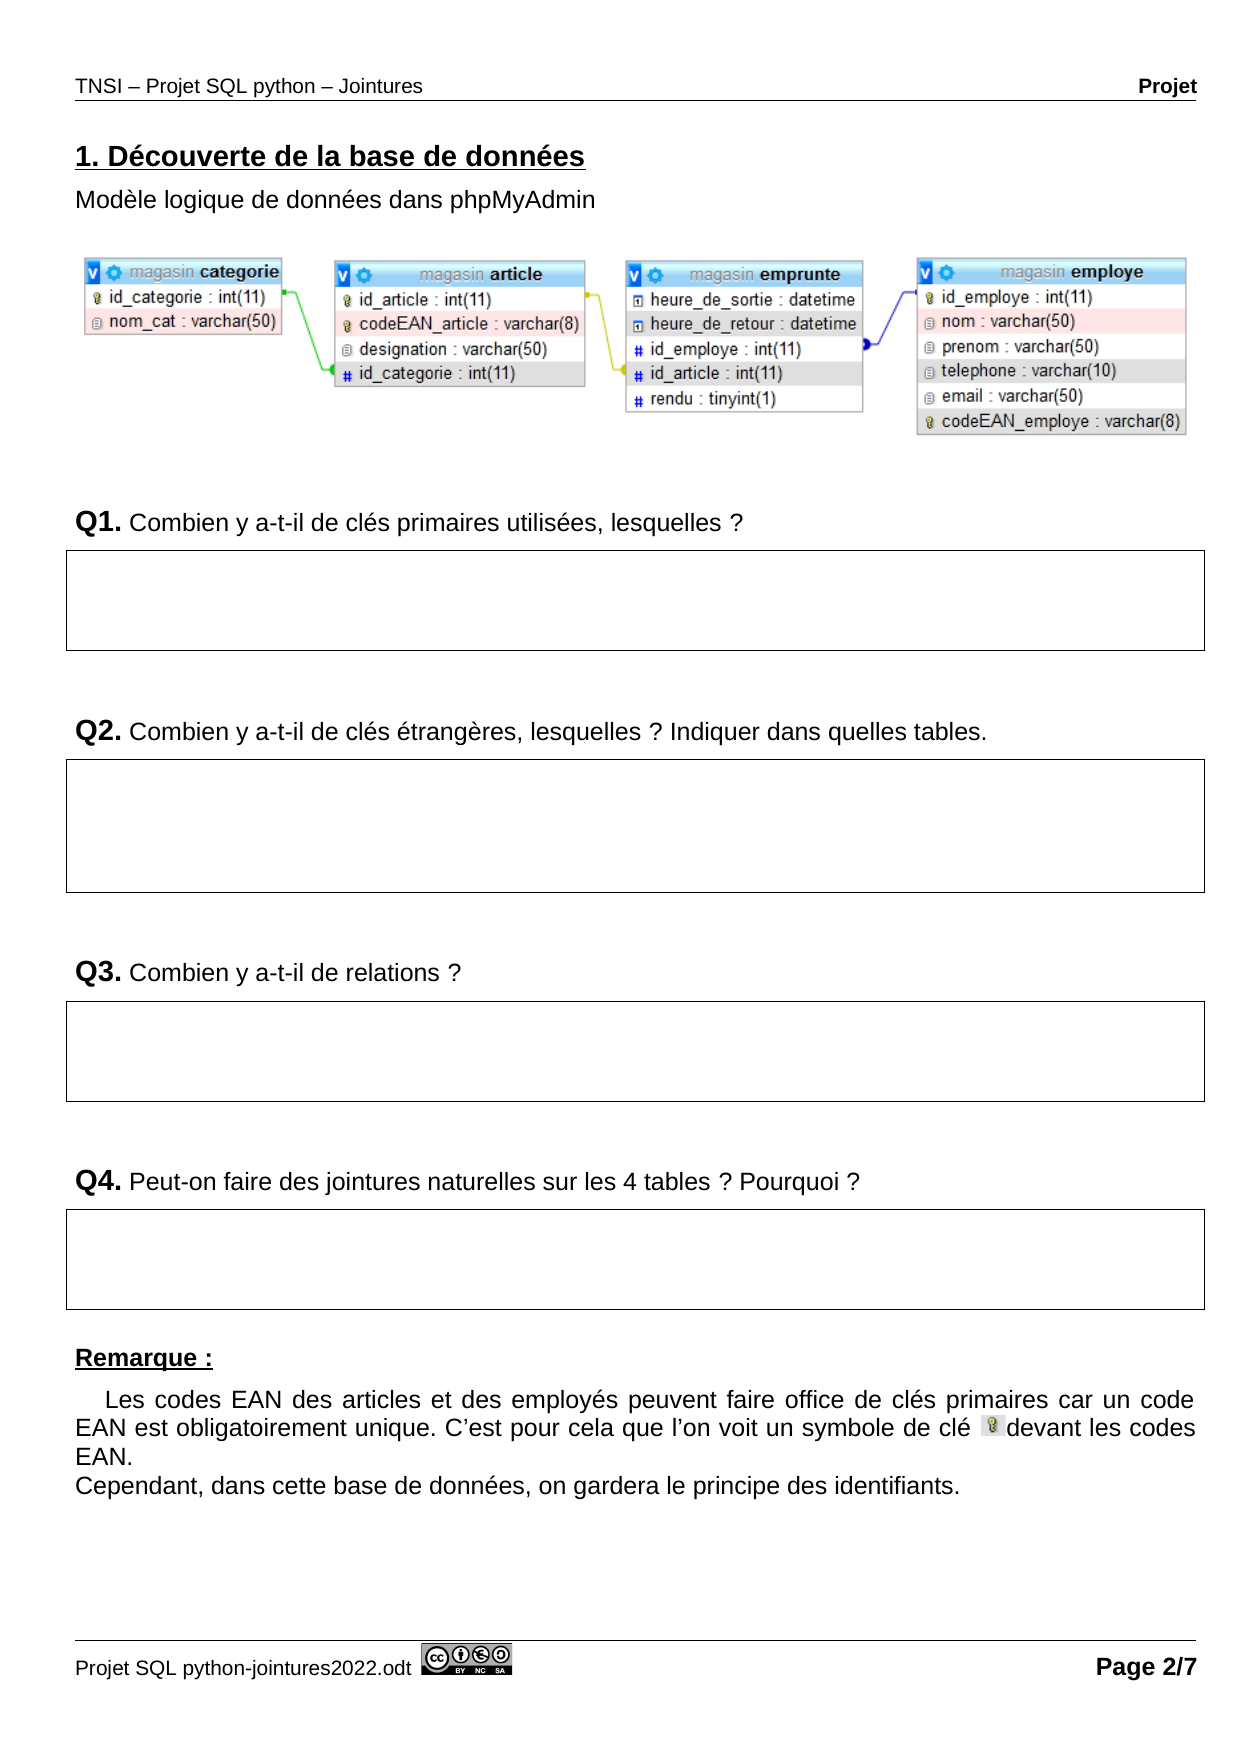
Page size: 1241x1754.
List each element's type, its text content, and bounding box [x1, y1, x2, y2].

text Remarque : [75, 1343, 1196, 1372]
text Q2. Combien y a-t-il de clés étrangères, lesquelles ? Indiquer dans quelles tables. [75, 713, 1196, 746]
text Les codes EAN des articles et des employés peuvent faire office de clés primaires car un code EAN est obligatoirement unique. C’est pour cela que l’on voit un symbole de clé devant les codes EAN. [75, 1385, 1196, 1471]
text Q4. Peut-on faire des jointures naturelles sur les 4 tables ? Pourquoi ? [75, 1163, 1196, 1197]
text Modèle logique de données dans phpMyAdmin [75, 185, 1196, 214]
picture [981, 1415, 1006, 1436]
text Cependant, dans cette base de données, on gardera le principe des identifiants. [75, 1471, 1196, 1500]
text Q1. Combien y a-t-il de clés primaires utilisées, lesquelles ? [75, 504, 1196, 537]
picture [421, 1643, 513, 1675]
list Découverte de la base de données [75, 139, 1196, 173]
text Q3. Combien y a-t-il de relations ? [75, 954, 1196, 988]
picture [75, 251, 1196, 442]
